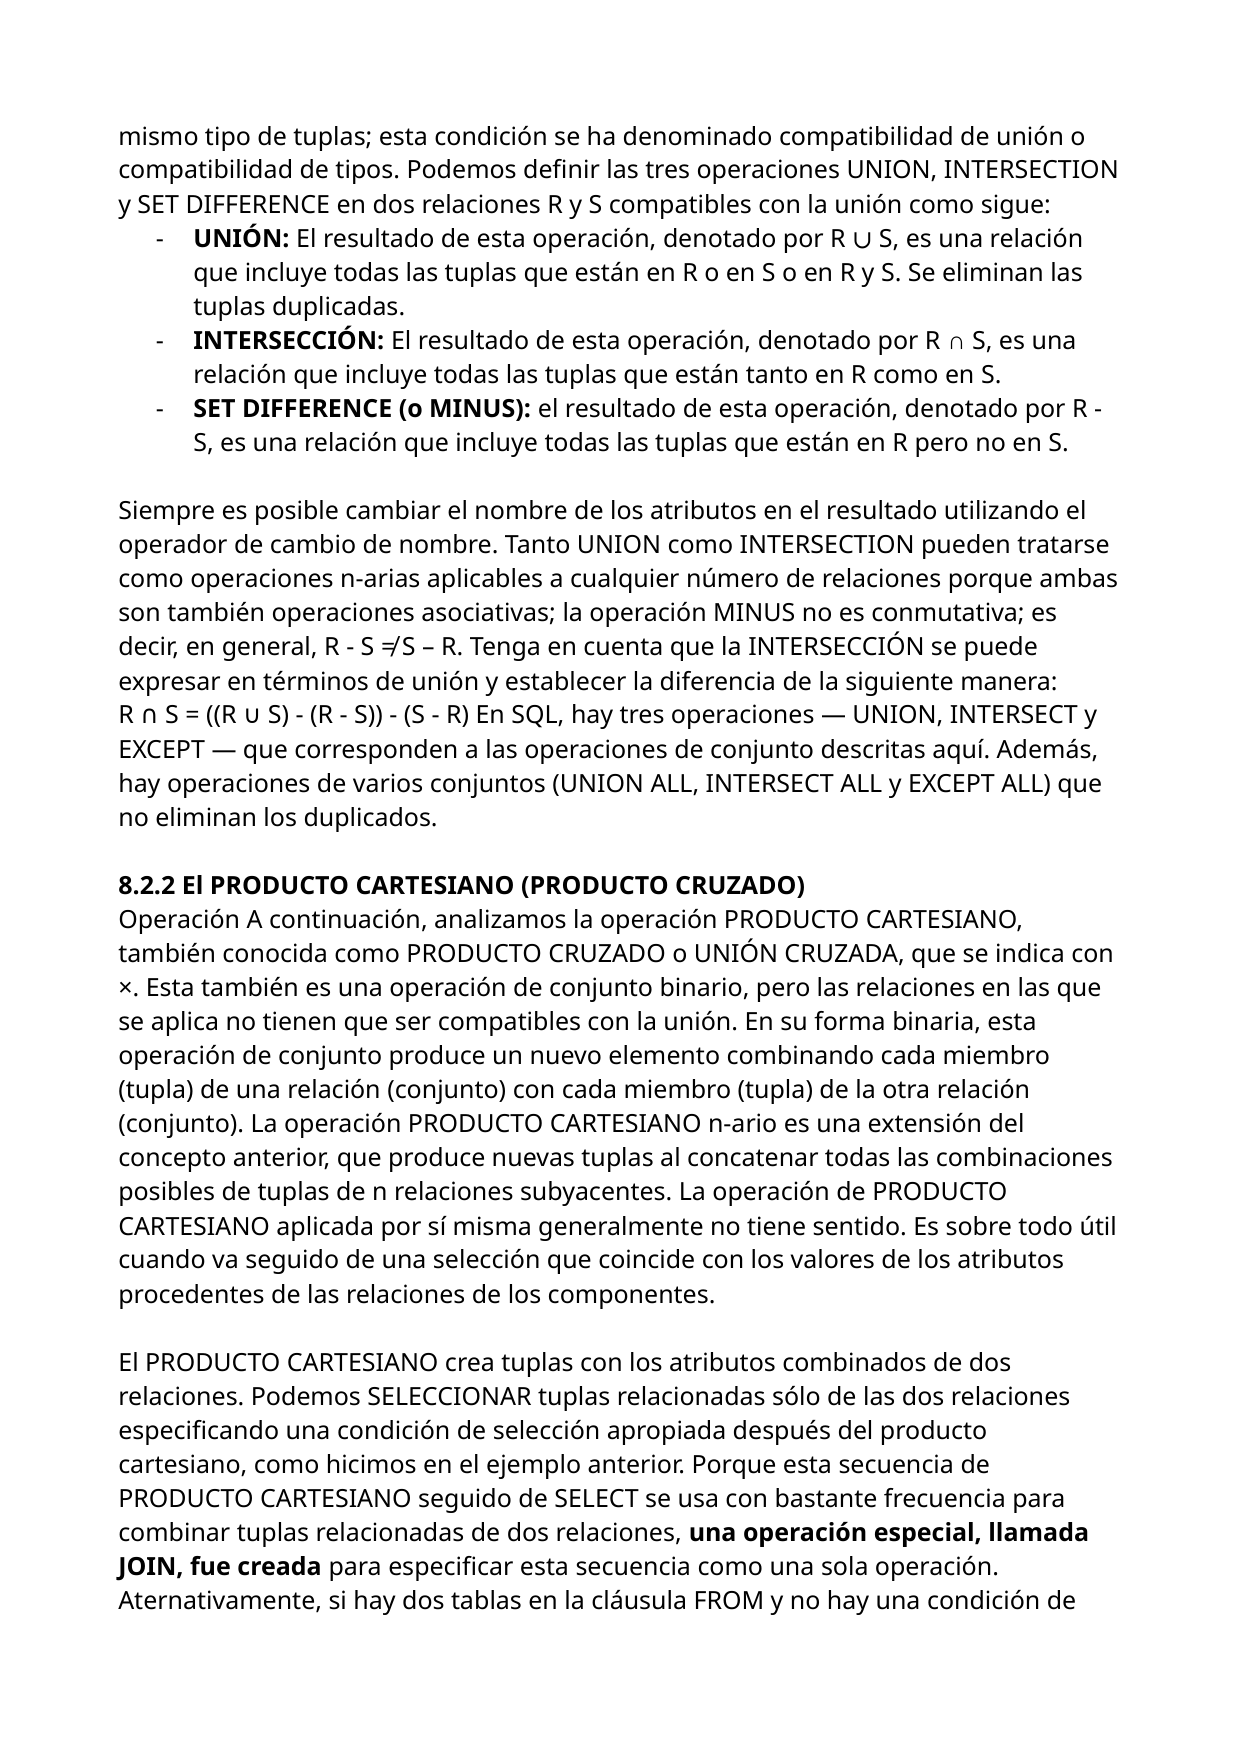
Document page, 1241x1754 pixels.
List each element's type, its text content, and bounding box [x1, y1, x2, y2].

text Operación A continuación, analizamos la operación PRODUCTO CARTESIANO, también conocida como PRODUCTO CRUZADO o UNIÓN CRUZADA, que se indica con ×. Esta también es una operación de conjunto binario, pero las relaciones en las que se aplica no tienen que ser compatibles con la unión. En su forma binaria, esta operación de conjunto produce un nuevo elemento combinando cada miembro (tupla) de una relación (conjunto) con cada miembro (tupla) de la otra relación (conjunto). La operación PRODUCTO CARTESIANO n-ario es una extensión del concepto anterior, que produce nuevas tuplas al concatenar todas las combinaciones posibles de tuplas de n relaciones subyacentes. La operación de PRODUCTO CARTESIANO aplicada por sí misma generalmente no tiene sentido. Es sobre todo útil cuando va seguido de una selección que coincide con los valores de los atributos procedentes de las relaciones de los componentes. [118, 902, 1122, 1310]
list SET DIFFERENCE (o MINUS): el resultado de esta operación, denotado por R - S, es una relación que incluye todas las tuplas que están en R pero no en S. [156, 391, 1122, 459]
list INTERSECCIÓN: El resultado de esta operación, denotado por R ∩ S, es una relación que incluye todas las tuplas que están tanto en R como en S. [156, 322, 1122, 391]
text El PRODUCTO CARTESIANO crea tuplas con los atributos combinados de dos relaciones. Podemos SELECCIONAR tuplas relacionadas sólo de las dos relaciones especificando una condición de selección apropiada después del producto cartesiano, como hicimos en el ejemplo anterior. Porque esta secuencia de PRODUCTO CARTESIANO seguido de SELECT se usa con bastante frecuencia para combinar tuplas relacionadas de dos relaciones, una operación especial, llamada JOIN, fue creada para especificar esta secuencia como una sola operación. Aternativamente, si hay dos tablas en la cláusula FROM y no hay una condición de [118, 1344, 1122, 1617]
list UNIÓN: El resultado de esta operación, denotado por R ∪ S, es una relación que incluye todas las tuplas que están en R o en S o en R y S. Se eliminan las tuplas duplicadas. [156, 220, 1122, 322]
text 8.2.2 El PRODUCTO CARTESIANO (PRODUCTO CRUZADO) [118, 867, 1122, 902]
text R ∩ S = ((R ∪ S) - (R - S)) - (S - R) En SQL, hay tres operaciones — UNION, INTERSECT y EXCEPT — que corresponden a las operaciones de conjunto descritas aquí. Además, hay operaciones de varios conjuntos (UNION ALL, INTERSECT ALL y EXCEPT ALL) que no eliminan los duplicados. [118, 697, 1122, 833]
text Siempre es posible cambiar el nombre de los atributos en el resultado utilizando el operador de cambio de nombre. Tanto UNION como INTERSECTION pueden tratarse como operaciones n-arias aplicables a cualquier número de relaciones porque ambas son también operaciones asociativas; la operación MINUS no es conmutativa; es decir, en general, R - S ≠ S – R. Tenga en cuenta que la INTERSECCIÓN se puede expresar en términos de unión y establecer la diferencia de la siguiente manera: [118, 493, 1122, 697]
text mismo tipo de tuplas; esta condición se ha denominado compatibilidad de unión o compatibilidad de tipos. Podemos definir las tres operaciones UNION, INTERSECTION y SET DIFFERENCE en dos relaciones R y S compatibles con la unión como sigue: [118, 118, 1122, 220]
